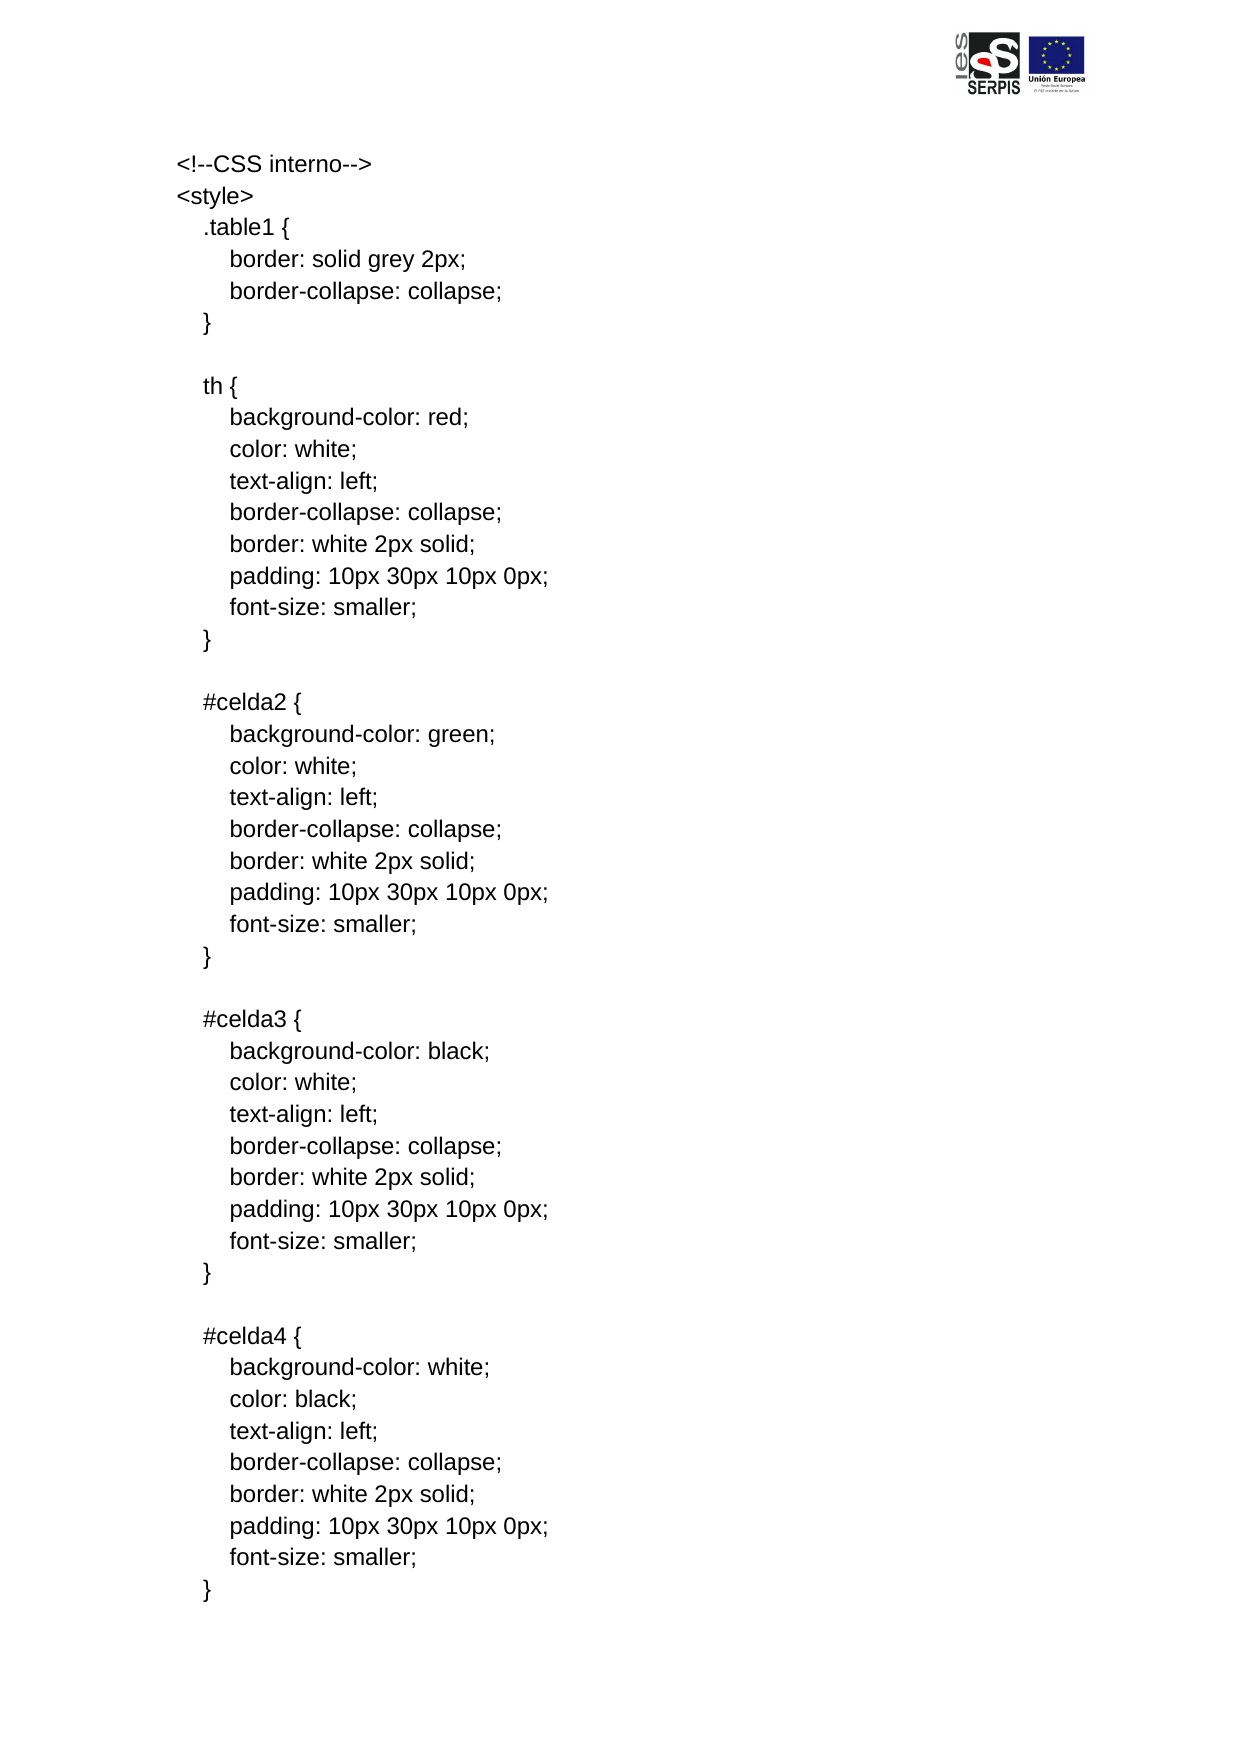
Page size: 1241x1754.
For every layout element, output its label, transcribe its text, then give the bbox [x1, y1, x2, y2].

text padding: 10px 30px 10px 0px; [150, 562, 1090, 589]
text text-align: left; [150, 1100, 1090, 1128]
text #celda4 { [150, 1322, 1090, 1349]
text border: white 2px solid; [150, 847, 1090, 874]
text background-color: red; [150, 403, 1090, 431]
text text-align: left; [150, 783, 1090, 811]
text padding: 10px 30px 10px 0px; [150, 1512, 1090, 1539]
text font-size: smaller; [150, 910, 1090, 938]
text <style> [150, 182, 1090, 209]
text } [150, 1575, 1090, 1603]
text } [150, 625, 1090, 653]
text border-collapse: collapse; [150, 498, 1090, 526]
text border-collapse: collapse; [150, 1132, 1090, 1159]
text background-color: black; [150, 1037, 1090, 1064]
text background-color: green; [150, 720, 1090, 748]
text color: white; [150, 435, 1090, 463]
text th { [150, 372, 1090, 399]
text text-align: left; [150, 1417, 1090, 1444]
text border: white 2px solid; [150, 1163, 1090, 1191]
text font-size: smaller; [150, 593, 1090, 621]
text .table1 { [150, 213, 1090, 241]
text border: solid grey 2px; [150, 245, 1090, 273]
text <!--CSS interno--> [150, 150, 1090, 178]
text color: black; [150, 1385, 1090, 1413]
text } [150, 1258, 1090, 1286]
text border-collapse: collapse; [150, 1448, 1090, 1476]
text } [150, 942, 1090, 969]
text border: white 2px solid; [150, 530, 1090, 558]
text text-align: left; [150, 467, 1090, 494]
text background-color: white; [150, 1353, 1090, 1381]
text font-size: smaller; [150, 1543, 1090, 1571]
text font-size: smaller; [150, 1227, 1090, 1254]
text padding: 10px 30px 10px 0px; [150, 1195, 1090, 1223]
text padding: 10px 30px 10px 0px; [150, 878, 1090, 906]
text border-collapse: collapse; [150, 277, 1090, 304]
text border: white 2px solid; [150, 1480, 1090, 1508]
text color: white; [150, 752, 1090, 779]
text border-collapse: collapse; [150, 815, 1090, 843]
text #celda2 { [150, 688, 1090, 716]
text #celda3 { [150, 1005, 1090, 1033]
picture [950, 28, 1090, 97]
text color: white; [150, 1068, 1090, 1096]
text } [150, 308, 1090, 336]
